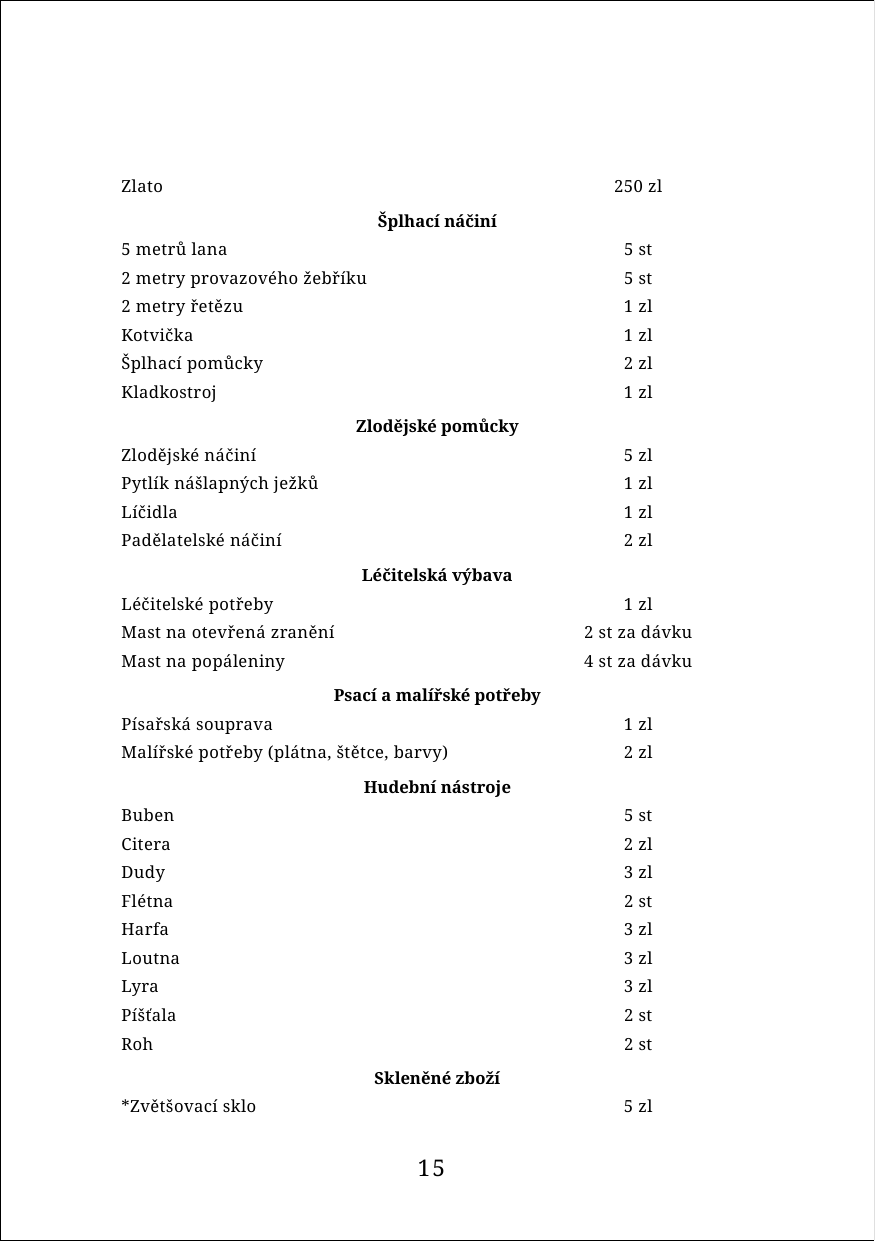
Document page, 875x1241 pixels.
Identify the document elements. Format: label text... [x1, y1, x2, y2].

table_cell Pytlík nášlapných ježků [118, 469, 520, 498]
table_cell Zlato [118, 172, 520, 200]
table_cell Píšťala [118, 1001, 520, 1029]
table_cell 5 st [520, 263, 756, 292]
table_cell 2 st [520, 1001, 756, 1029]
table_cell *Zvětšovací sklo [118, 1092, 520, 1121]
table_cell 3 zl [520, 915, 756, 943]
table_cell Padělatelské náčiní [118, 526, 520, 555]
table_cell 2 st [520, 1029, 756, 1058]
table_cell 1 zl [520, 378, 756, 406]
table_cell 5 metrů lana [118, 235, 520, 263]
table_cell 2 st za dávku [520, 618, 756, 646]
table_cell 250 zl [520, 172, 756, 200]
table_cell 3 zl [520, 944, 756, 972]
table_cell Písařská souprava [118, 709, 520, 738]
table_cell Harfa [118, 915, 520, 943]
table_cell Šplhací náčiní [118, 200, 756, 235]
table_cell 5 zl [520, 441, 756, 469]
table_cell 1 zl [520, 469, 756, 498]
table_cell 2 zl [520, 829, 756, 858]
table_cell Skleněné zboží [118, 1058, 756, 1092]
table_cell Dudy [118, 858, 520, 886]
table_cell Kladkostroj [118, 378, 520, 406]
table_cell Hudební nástroje [118, 766, 756, 801]
table_cell 1 zl [520, 709, 756, 738]
table_cell Zlodějské pomůcky [118, 406, 756, 441]
table_cell Zlodějské náčiní [118, 441, 520, 469]
table_cell 1 zl [520, 589, 756, 618]
table_cell Malířské potřeby (plátna, štětce, barvy) [118, 738, 520, 766]
table_cell Roh [118, 1029, 520, 1058]
table_cell 2 metry provazového žebříku [118, 263, 520, 292]
table_cell Mast na popáleniny [118, 646, 520, 675]
table_cell 2 metry řetězu [118, 292, 520, 320]
table_cell 5 zl [520, 1092, 756, 1121]
table_cell Mast na otevřená zranění [118, 618, 520, 646]
table_cell 1 zl [520, 292, 756, 320]
table_cell 2 zl [520, 738, 756, 766]
table_cell Léčitelské potřeby [118, 589, 520, 618]
table_cell Kotvička [118, 320, 520, 349]
table_cell 1 zl [520, 498, 756, 526]
table_cell 3 zl [520, 972, 756, 1001]
table_cell Léčitelská výbava [118, 555, 756, 589]
table_cell Líčidla [118, 498, 520, 526]
table_cell Loutna [118, 944, 520, 972]
table_cell 4 st za dávku [520, 646, 756, 675]
table_cell Šplhací pomůcky [118, 349, 520, 377]
table_cell 1 zl [520, 320, 756, 349]
table_cell 2 zl [520, 526, 756, 555]
table_cell 2 st [520, 886, 756, 915]
table_cell Psací a malířské potřeby [118, 675, 756, 709]
table_cell 5 st [520, 235, 756, 263]
table_cell Buben [118, 801, 520, 829]
table_cell 5 st [520, 801, 756, 829]
table_cell Citera [118, 829, 520, 858]
table_cell 2 zl [520, 349, 756, 377]
table_cell Flétna [118, 886, 520, 915]
table_cell 3 zl [520, 858, 756, 886]
table_cell Lyra [118, 972, 520, 1001]
